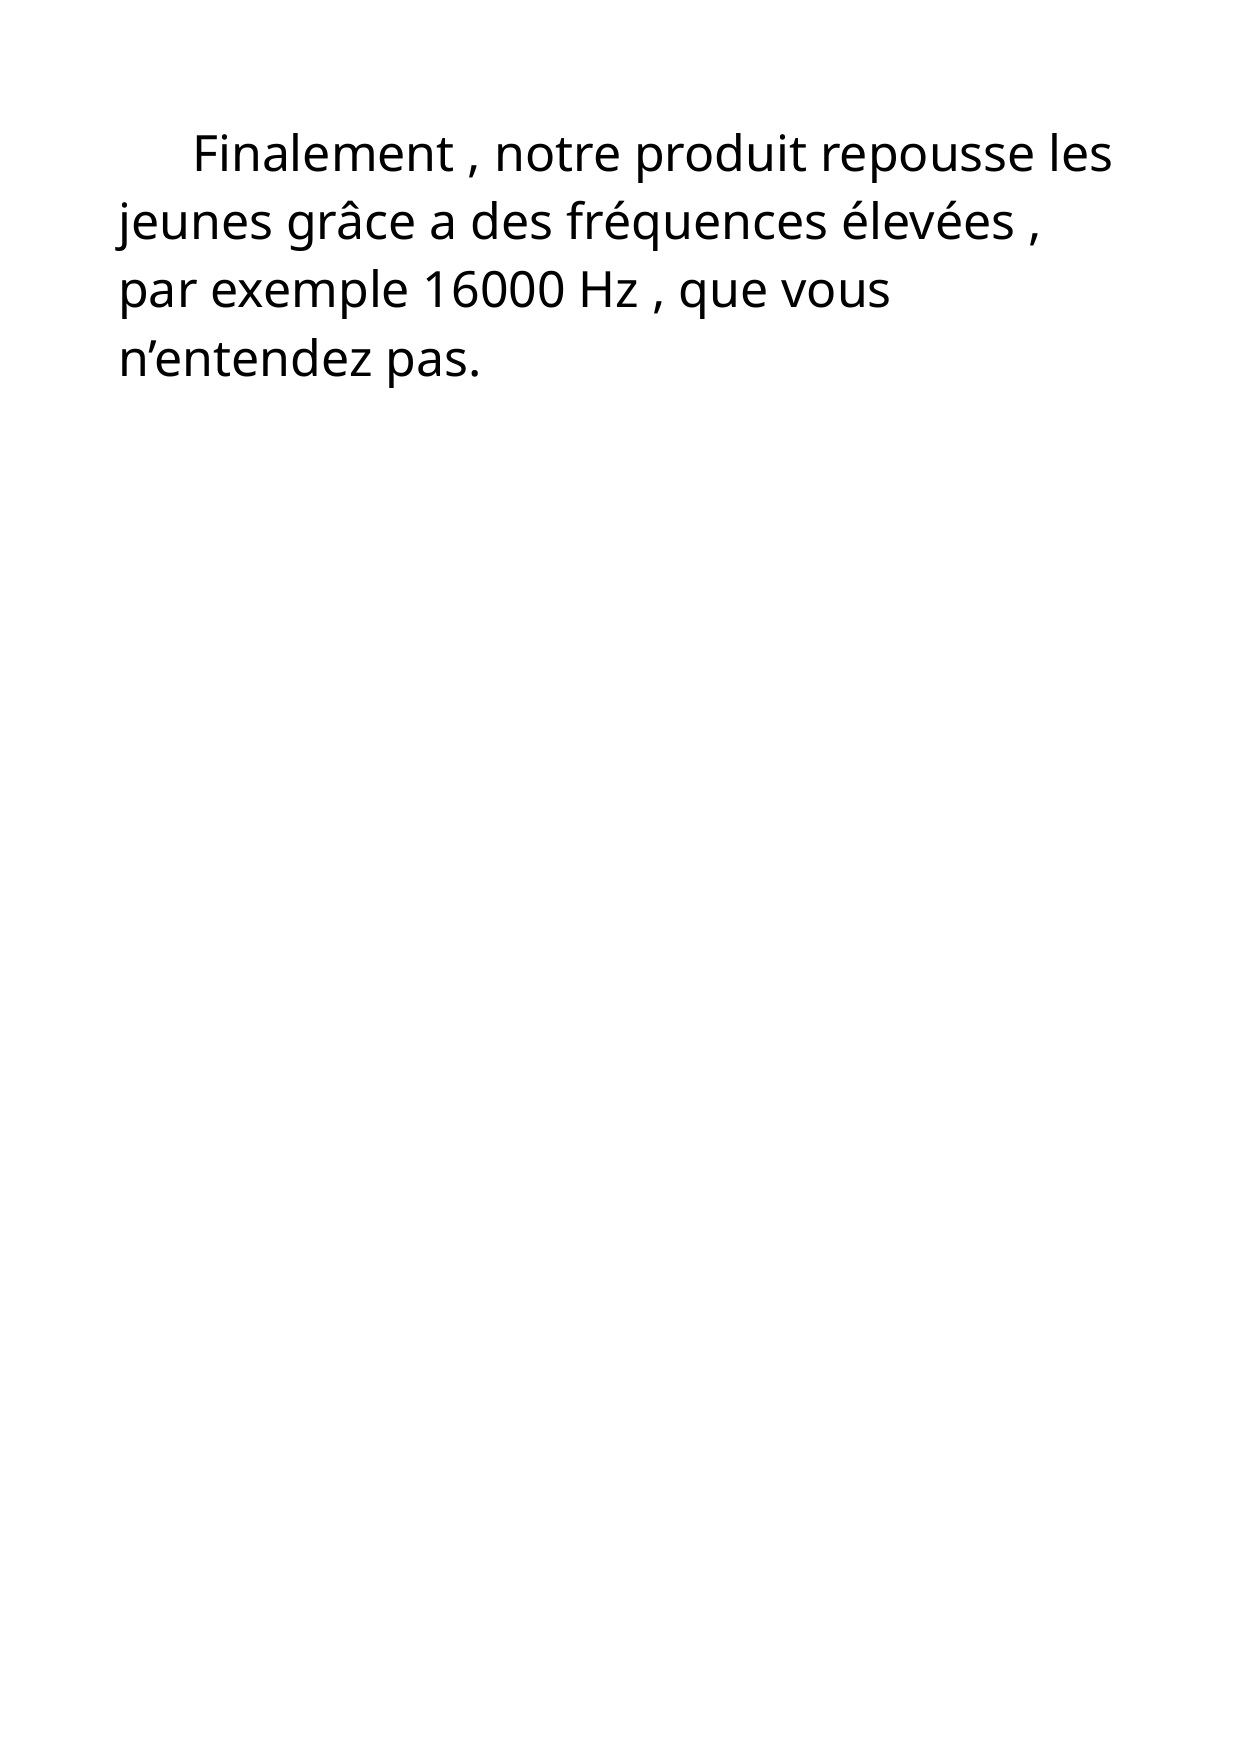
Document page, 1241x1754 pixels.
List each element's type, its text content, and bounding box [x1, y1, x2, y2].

text Finalement , notre produit repousse les jeunes grâce a des fréquences élevées , par exemple 16000 Hz , que vous n’entendez pas. [118, 118, 1122, 391]
